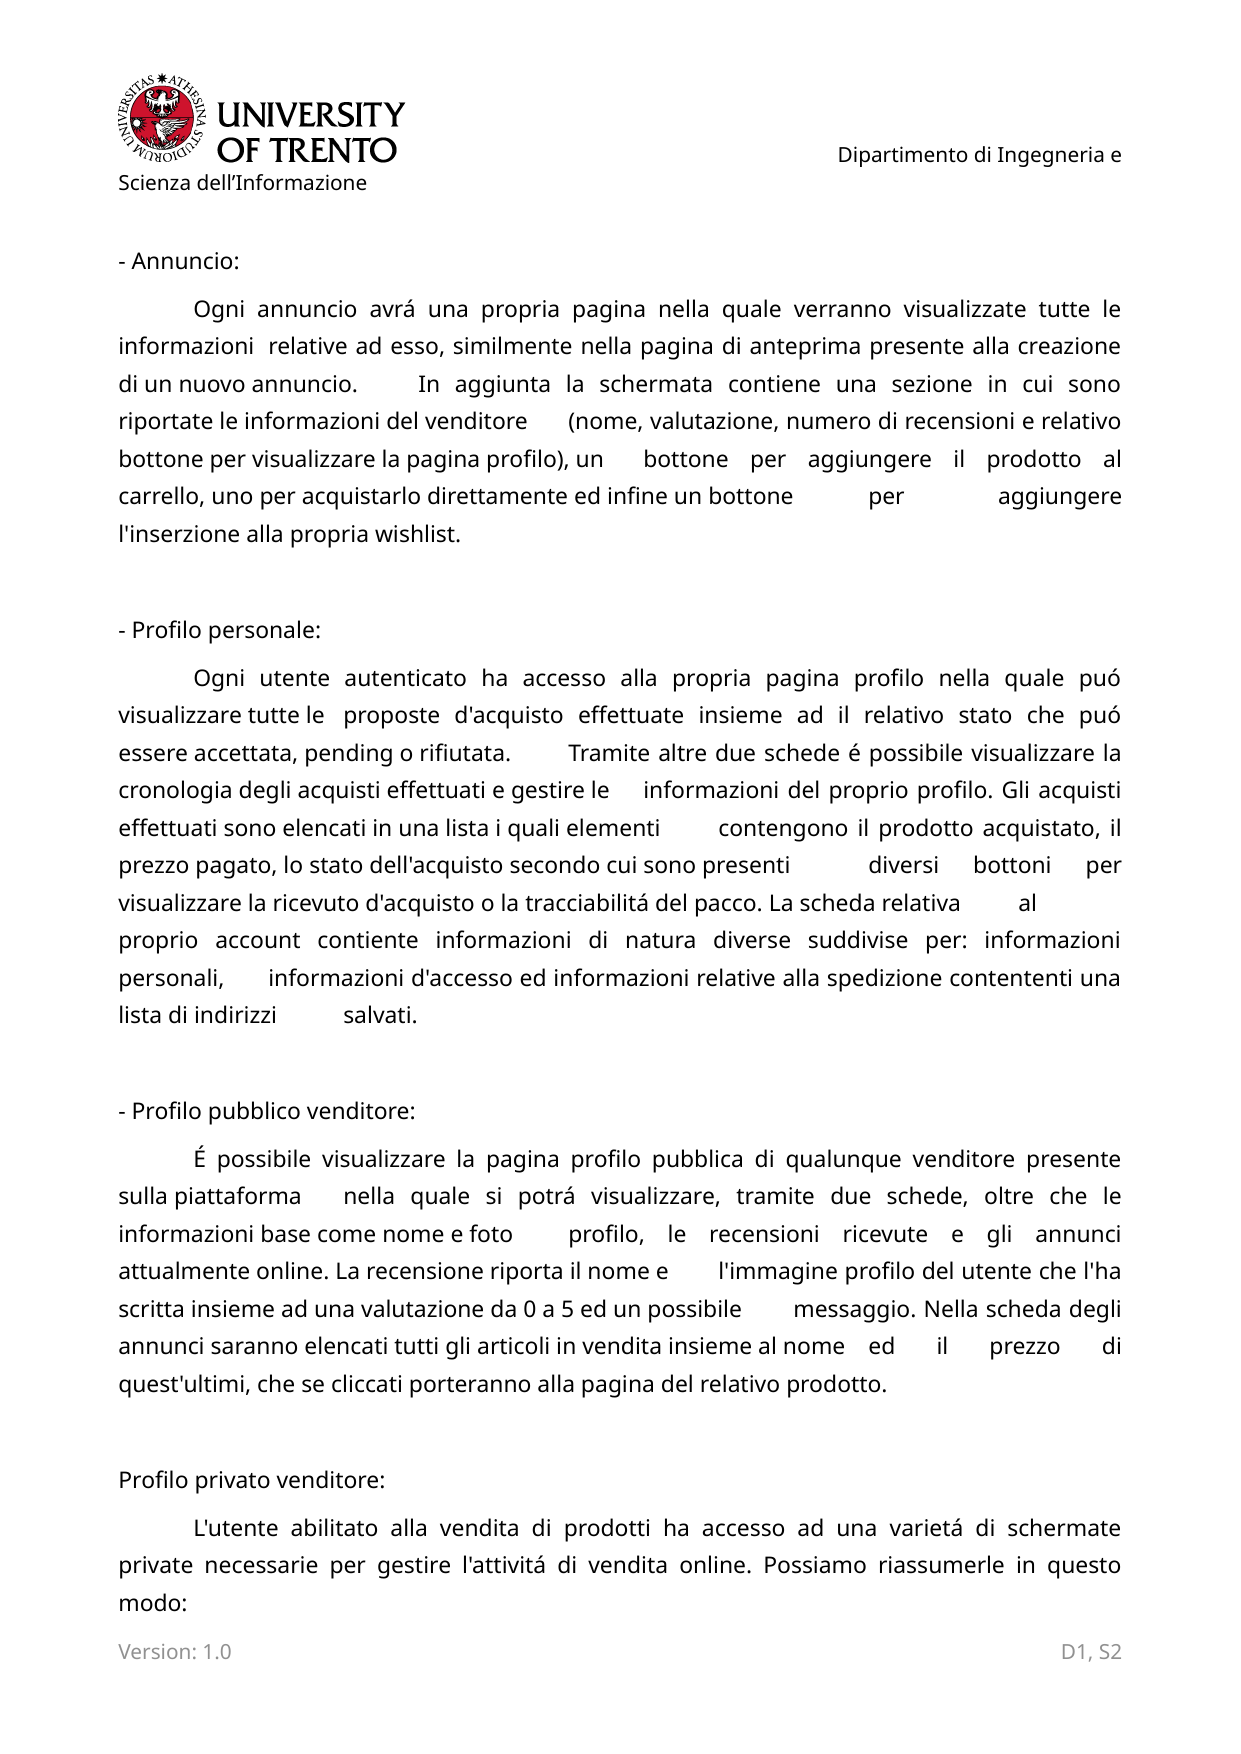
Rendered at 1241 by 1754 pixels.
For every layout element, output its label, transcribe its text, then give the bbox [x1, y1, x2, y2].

text L'utente abilitato alla vendita di prodotti ha accesso ad una varietá di schermate private necessarie per gestire l'attivitá di vendita online. Possiamo riassumerle in questo modo: [118, 1512, 1122, 1618]
text - Profilo personale: [118, 614, 1122, 645]
text Profilo privato venditore: [118, 1464, 1122, 1495]
text - Annuncio: [118, 245, 1122, 276]
text Ogni utente autenticato ha accesso alla propria pagina profilo nella quale puó visualizzare tutte le proposte d'acquisto effettuate insieme ad il relativo stato che puó essere accettata, pending o rifiutata. Tramite altre due schede é possibile visualizzare la cronologia degli acquisti effettuati e gestire le informazioni del proprio profilo. Gli acquisti effettuati sono elencati in una lista i quali elementi contengono il prodotto acquistato, il prezzo pagato, lo stato dell'acquisto secondo cui sono presenti diversi bottoni per visualizzare la ricevuto d'acquisto o la tracciabilitá del pacco. La scheda relativa al proprio account contiente informazioni di natura diverse suddivise per: informazioni personali, informazioni d'accesso ed informazioni relative alla spedizione contententi una lista di indirizzi salvati. [118, 662, 1122, 1030]
picture [118, 73, 414, 163]
text - Profilo pubblico venditore: [118, 1095, 1122, 1126]
text Ogni annuncio avrá una propria pagina nella quale verranno visualizzate tutte le informazioni relative ad esso, similmente nella pagina di anteprima presente alla creazione di un nuovo annuncio. In aggiunta la schermata contiene una sezione in cui sono riportate le informazioni del venditore (nome, valutazione, numero di recensioni e relativo bottone per visualizzare la pagina profilo), un bottone per aggiungere il prodotto al carrello, uno per acquistarlo direttamente ed infine un bottone per aggiungere l'inserzione alla propria wishlist. [118, 293, 1122, 549]
text É possibile visualizzare la pagina profilo pubblica di qualunque venditore presente sulla piattaforma nella quale si potrá visualizzare, tramite due schede, oltre che le informazioni base come nome e foto profilo, le recensioni ricevute e gli annunci attualmente online. La recensione riporta il nome e l'immagine profilo del utente che l'ha scritta insieme ad una valutazione da 0 a 5 ed un possibile messaggio. Nella scheda degli annunci saranno elencati tutti gli articoli in vendita insieme al nome ed il prezzo di quest'ultimi, che se cliccati porteranno alla pagina del relativo prodotto. [118, 1143, 1122, 1399]
